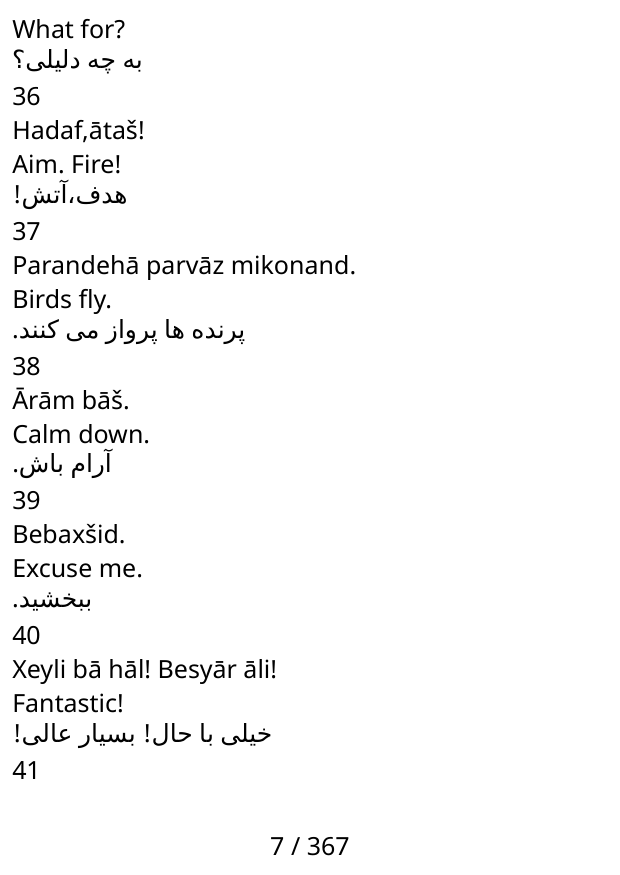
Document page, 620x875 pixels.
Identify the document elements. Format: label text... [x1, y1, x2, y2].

text Parande‌hā parvāz mi‌konand. [12, 247, 607, 282]
text Hadaf,ātaš! [12, 113, 607, 147]
text 39 [12, 483, 607, 517]
text What for? [12, 12, 607, 46]
text Calm down. [12, 416, 607, 450]
text هدف،آتش! [12, 181, 607, 213]
text 36 [12, 79, 607, 113]
text 41 [12, 753, 607, 787]
text آرام باش. [12, 450, 607, 483]
text ببخشید. [12, 585, 607, 618]
text Xeyli bā hāl! Besyār āli! [12, 652, 607, 686]
text Excuse me. [12, 551, 607, 585]
text Birds fly. [12, 282, 607, 316]
text Bebaxšid. [12, 517, 607, 551]
text Aim. Fire! [12, 147, 607, 181]
text 37 [12, 213, 607, 247]
text پرنده ها پرواز می کنند. [12, 316, 607, 348]
text 38 [12, 348, 607, 382]
text به چه دلیلی؟ [12, 46, 607, 79]
text Ārām bāš. [12, 382, 607, 416]
text 40 [12, 618, 607, 652]
text خیلی با حال! بسیار عالی! [12, 720, 607, 753]
text Fantastic! [12, 686, 607, 720]
